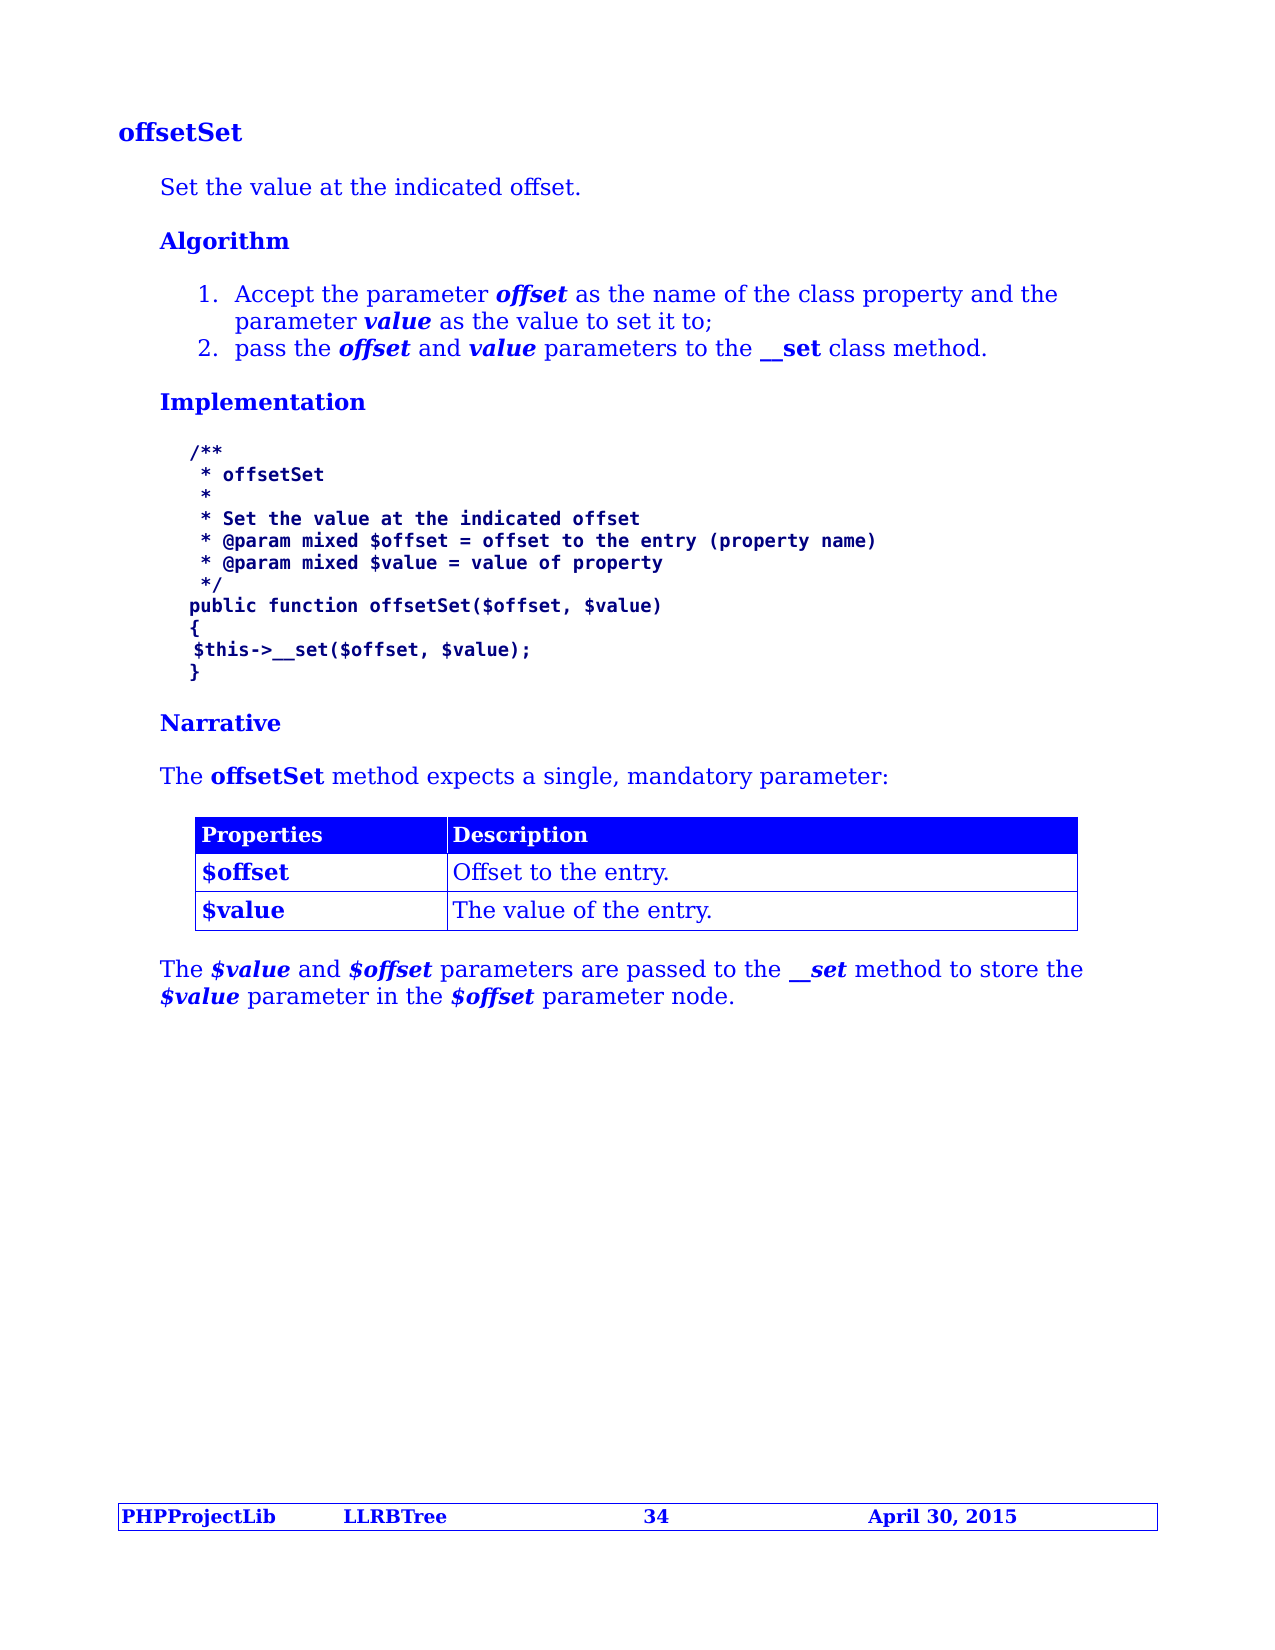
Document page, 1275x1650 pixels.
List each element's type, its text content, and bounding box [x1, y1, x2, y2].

table_cell $offset [196, 854, 447, 891]
text Narrative [159, 710, 1157, 737]
list $this->__set($offset, $value); [189, 639, 1157, 661]
list */ [189, 574, 1157, 596]
text Set the value at the indicated offset. [159, 174, 1157, 201]
list /** [189, 442, 1157, 464]
list * offsetSet [189, 464, 1157, 486]
list { [189, 617, 1157, 639]
table_cell Offset to the entry. [448, 854, 1077, 891]
table_header Description [448, 818, 1077, 853]
list * [189, 486, 1157, 508]
table_header Properties [196, 818, 447, 853]
text Implementation [159, 389, 1157, 416]
text The offsetSet method expects a single, mandatory parameter: [159, 763, 1157, 790]
text Algorithm [159, 227, 1157, 254]
list * Set the value at the indicated offset [189, 508, 1157, 530]
table_cell $value [196, 892, 447, 930]
list Accept the parameter offset as the name of the class property and the parameter value as the value to set it to; [197, 281, 1157, 335]
text The $value and $offset parameters are passed to the __set method to store the $value parameter in the $offset parameter node. [159, 957, 1157, 1010]
list * @param mixed $value = value of property [189, 552, 1157, 574]
table_cell The value of the entry. [448, 892, 1077, 930]
list public function offsetSet($offset, $value) [189, 596, 1157, 617]
list pass the offset and value parameters to the __set class method. [197, 335, 1157, 362]
list * @param mixed $offset = offset to the entry (property name) [189, 530, 1157, 552]
title offsetSet [118, 118, 1157, 147]
list } [189, 661, 1157, 683]
